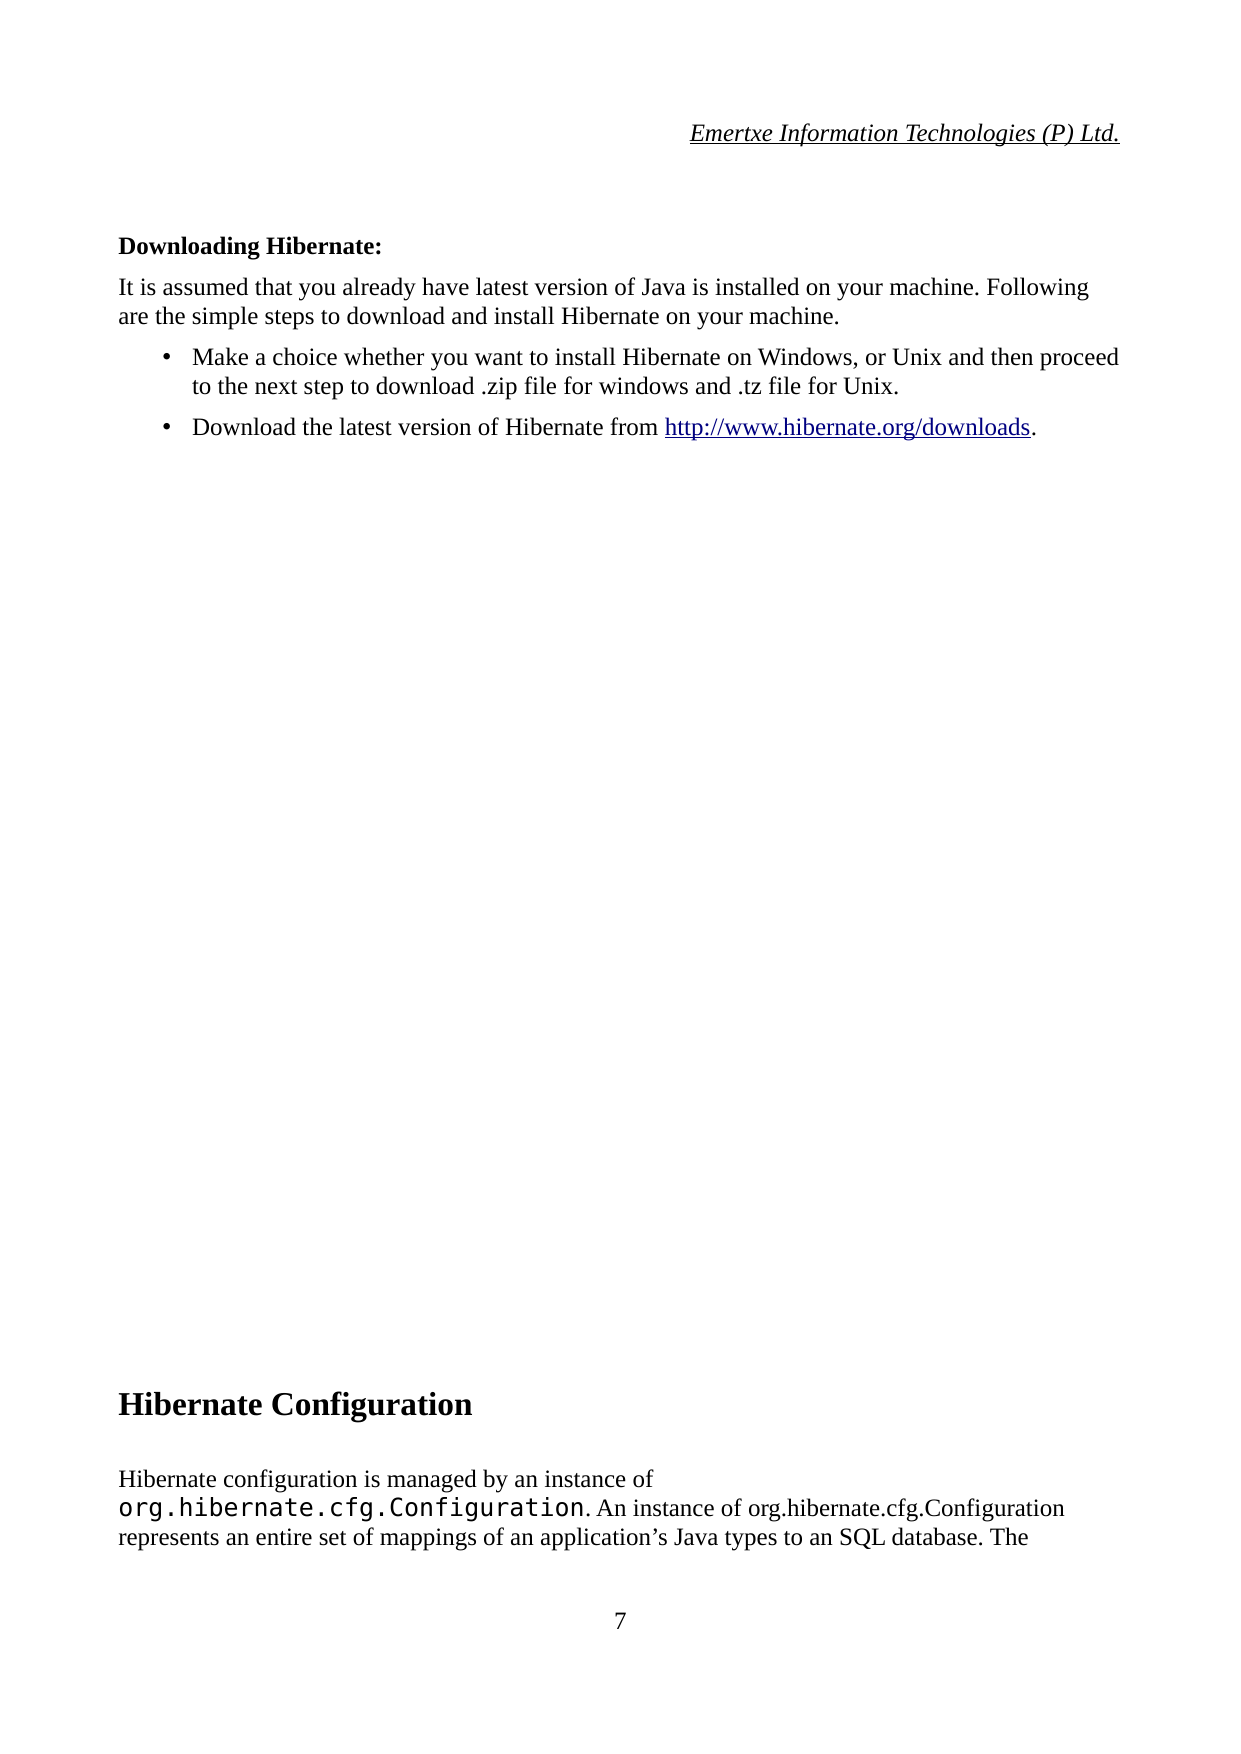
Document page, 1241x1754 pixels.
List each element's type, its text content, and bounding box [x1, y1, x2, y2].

subtitle Hibernate Configuration [118, 1384, 1122, 1423]
list Download the latest version of Hibernate from http://www.hibernate.org/downloads. [162, 412, 1122, 441]
text Hibernate configuration is managed by an instance of org.hibernate.cfg.Configuration. An instance of org.hibernate.cfg.Configuration represents an entire set of mappings of an application’s Java types to an SQL database. The [118, 1464, 1122, 1551]
list Make a choice whether you want to install Hibernate on Windows, or Unix and then proceed to the next step to download .zip file for windows and .tz file for Unix. [162, 342, 1122, 399]
subtitle Downloading Hibernate: [118, 231, 1122, 259]
text It is assumed that you already have latest version of Java is installed on your machine. Following are the simple steps to download and install Hibernate on your machine. [118, 272, 1122, 329]
